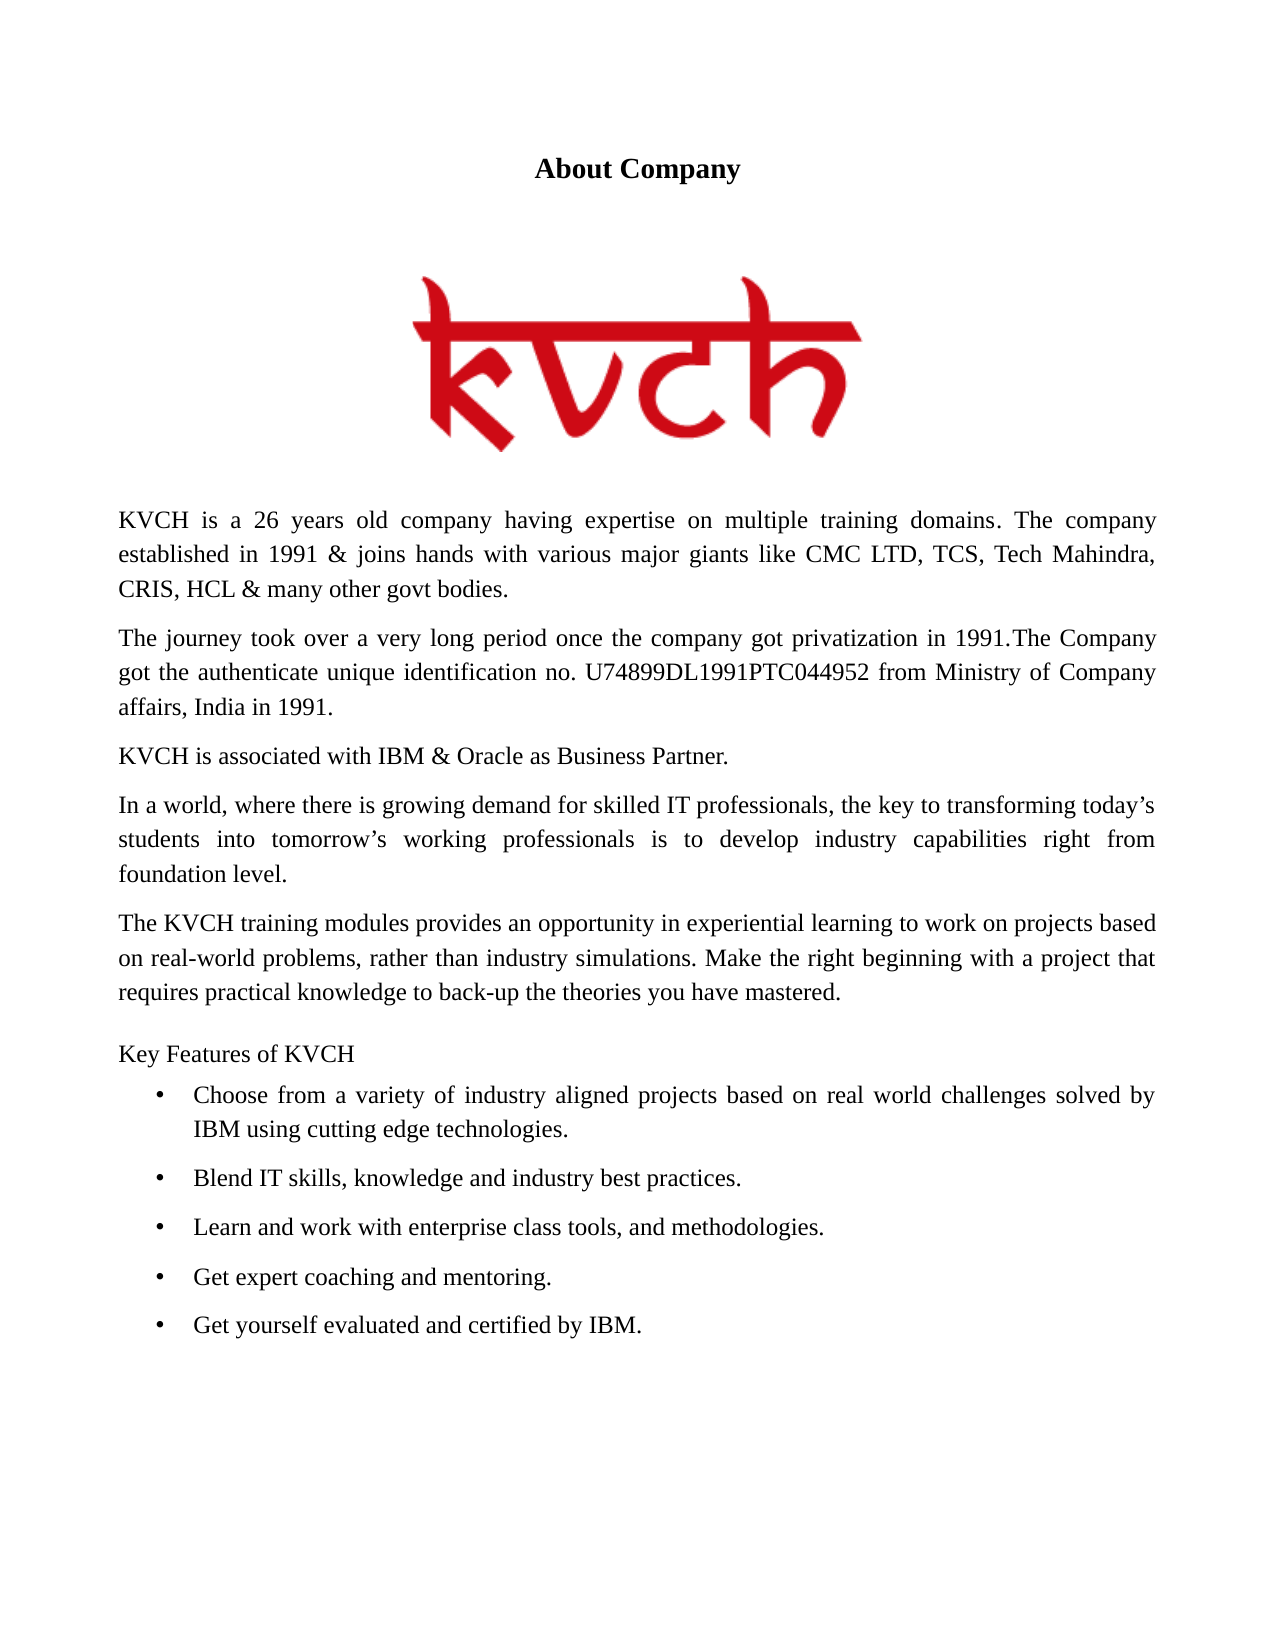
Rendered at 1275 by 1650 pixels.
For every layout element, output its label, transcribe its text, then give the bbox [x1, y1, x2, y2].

text In a world, where there is growing demand for skilled IT professionals, the key to transforming today’s students into tomorrow’s working professionals is to develop industry capabilities right from foundation level. [118, 790, 1157, 888]
list Get expert coaching and mentoring. [156, 1262, 1157, 1290]
picture [412, 276, 863, 452]
list Get yourself evaluated and certified by IBM. [156, 1311, 1157, 1339]
subtitle Key Features of KVCH [118, 1039, 1157, 1067]
text KVCH is associated with IBM & Oracle as Business Partner. [118, 741, 1157, 770]
list Blend IT skills, knowledge and industry best practices. [156, 1163, 1157, 1192]
list Choose from a variety of industry aligned projects based on real world challenges solved by IBM using cutting edge technologies. [156, 1080, 1157, 1143]
text The journey took over a very long period once the company got privatization in 1991.The Company got the authenticate unique identification no. U74899DL1991PTC044952 from Ministry of Company affairs, India in 1991. [118, 623, 1157, 721]
text About Company [118, 152, 1157, 185]
text KVCH is a 26 years old company having expertise on multiple training domains. The company established in 1991 & joins hands with various major giants like CMC LTD, TCS, Tech Mahindra, CRIS, HCL & many other govt bodies. [118, 505, 1157, 603]
text The KVCH training modules provides an opportunity in experiential learning to work on projects based on real-world problems, rather than industry simulations. Make the right beginning with a project that requires practical knowledge to back-up the theories you have mastered. [118, 908, 1157, 1006]
list Learn and work with enterprise class tools, and methodologies. [156, 1212, 1157, 1241]
